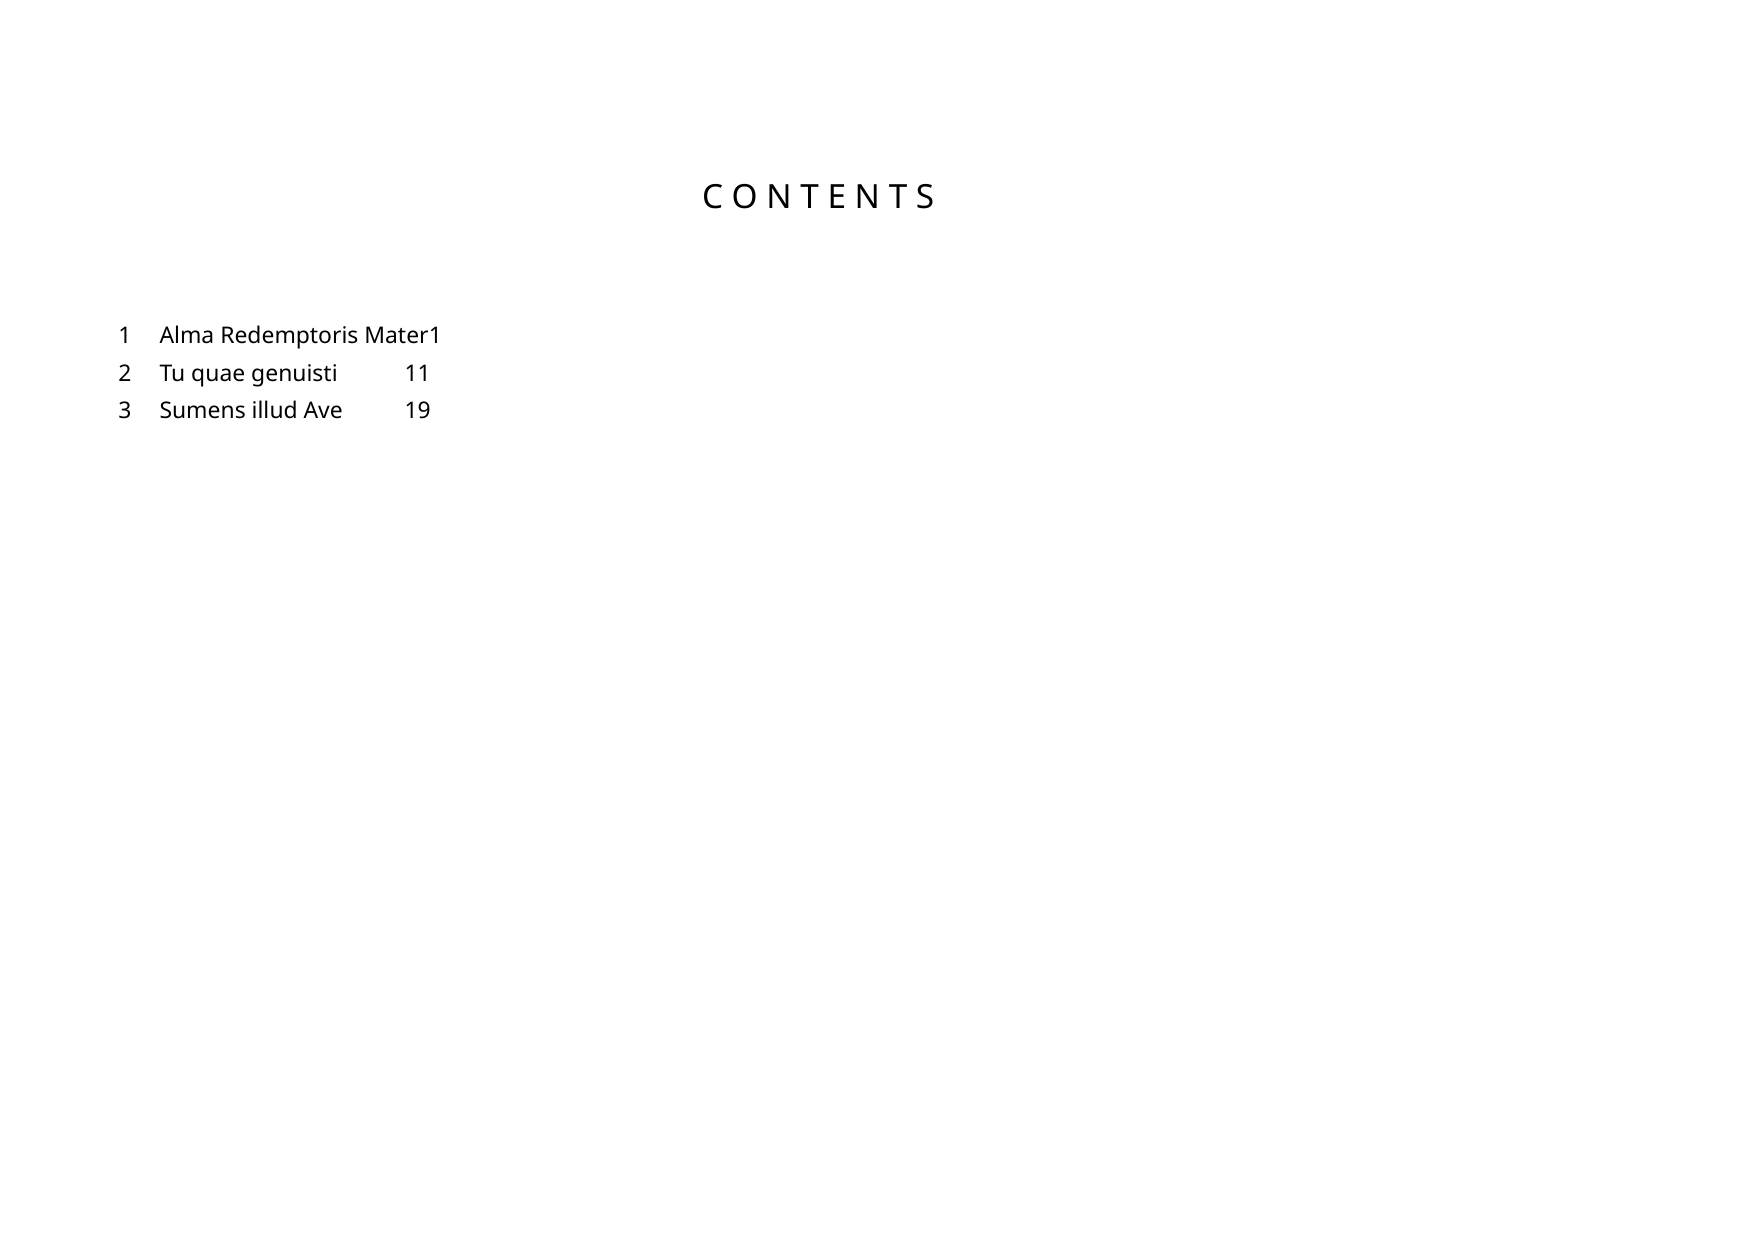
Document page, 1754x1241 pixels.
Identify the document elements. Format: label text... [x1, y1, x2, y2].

text 1 Alma Redemptoris Mater 1 2 Tu quae genuisti 11 3 Sumens illud Ave 19 [118, 319, 1518, 425]
text C O N T E N T S [118, 173, 1518, 218]
